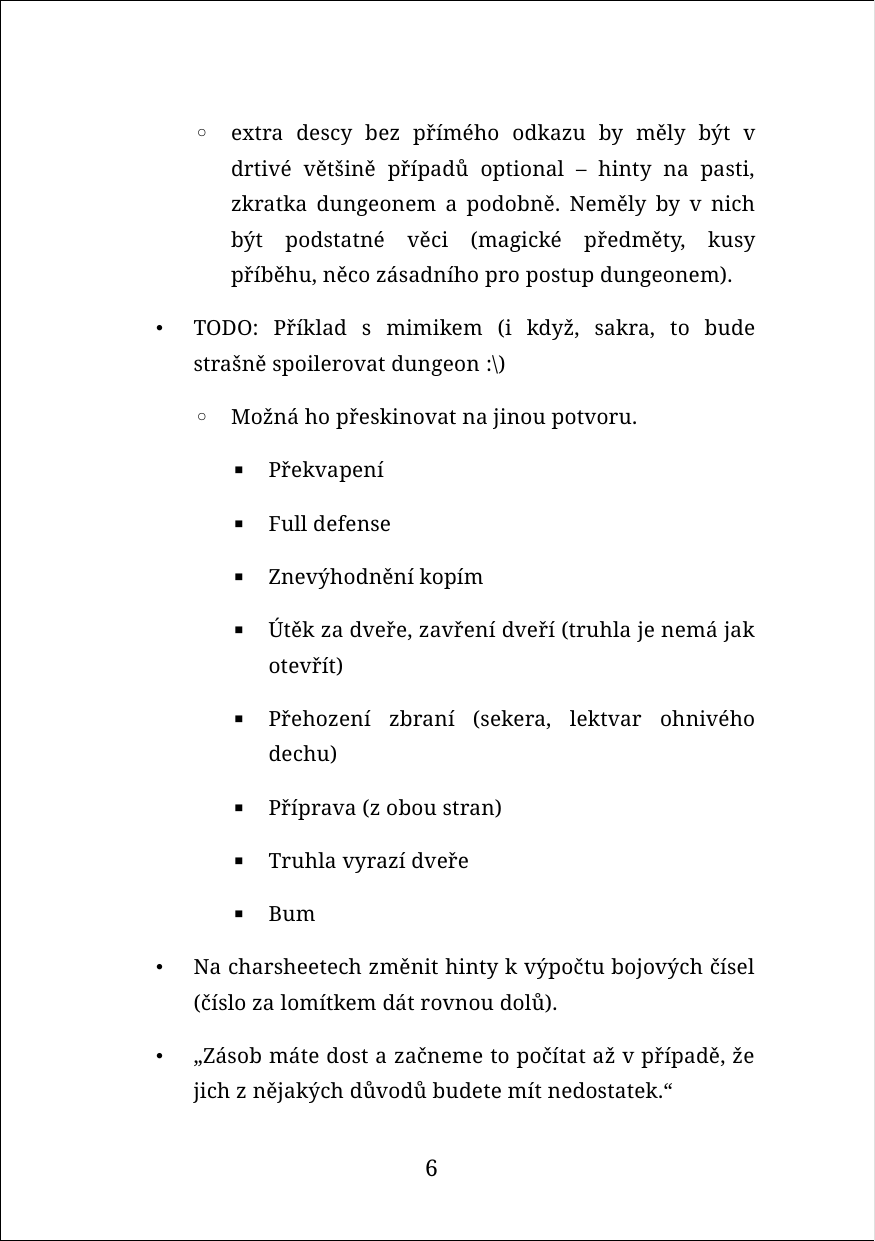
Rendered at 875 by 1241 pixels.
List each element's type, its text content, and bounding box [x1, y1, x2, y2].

list Útěk za dveře, zavření dveří (truhla je nemá jak otevřít) [231, 615, 756, 679]
list Překvapení [231, 456, 756, 484]
list Na charsheetech změnit hinty k výpočtu bojových čísel (číslo za lomítkem dát rovnou dolů). [156, 952, 756, 1016]
list Bum [231, 899, 756, 928]
list Přehození zbraní (sekera, lektvar ohnivého dechu) [231, 704, 756, 768]
list Truhla vyrazí dveře [231, 846, 756, 874]
list extra descy bez přímého odkazu by měly být v drtivé většině případů optional – hinty na pasti, zkratka dungeonem a podobně. Neměly by v nich být podstatné věci (magické předměty, kusy příběhu, něco zásadního pro postup dungeonem). [193, 118, 756, 289]
list Znevýhodnění kopím [231, 562, 756, 590]
list Příprava (z obou stran) [231, 793, 756, 821]
list „Zásob máte dost a začneme to počítat až v případě, že jich z nějakých důvodů budete mít nedostatek.“ [156, 1041, 756, 1105]
list Full defense [231, 509, 756, 537]
list Možná ho přeskinovat na jinou potvoru. [193, 402, 756, 431]
list TODO: Příklad s mimikem (i když, sakra, to bude strašně spoilerovat dungeon :\) [156, 313, 756, 377]
